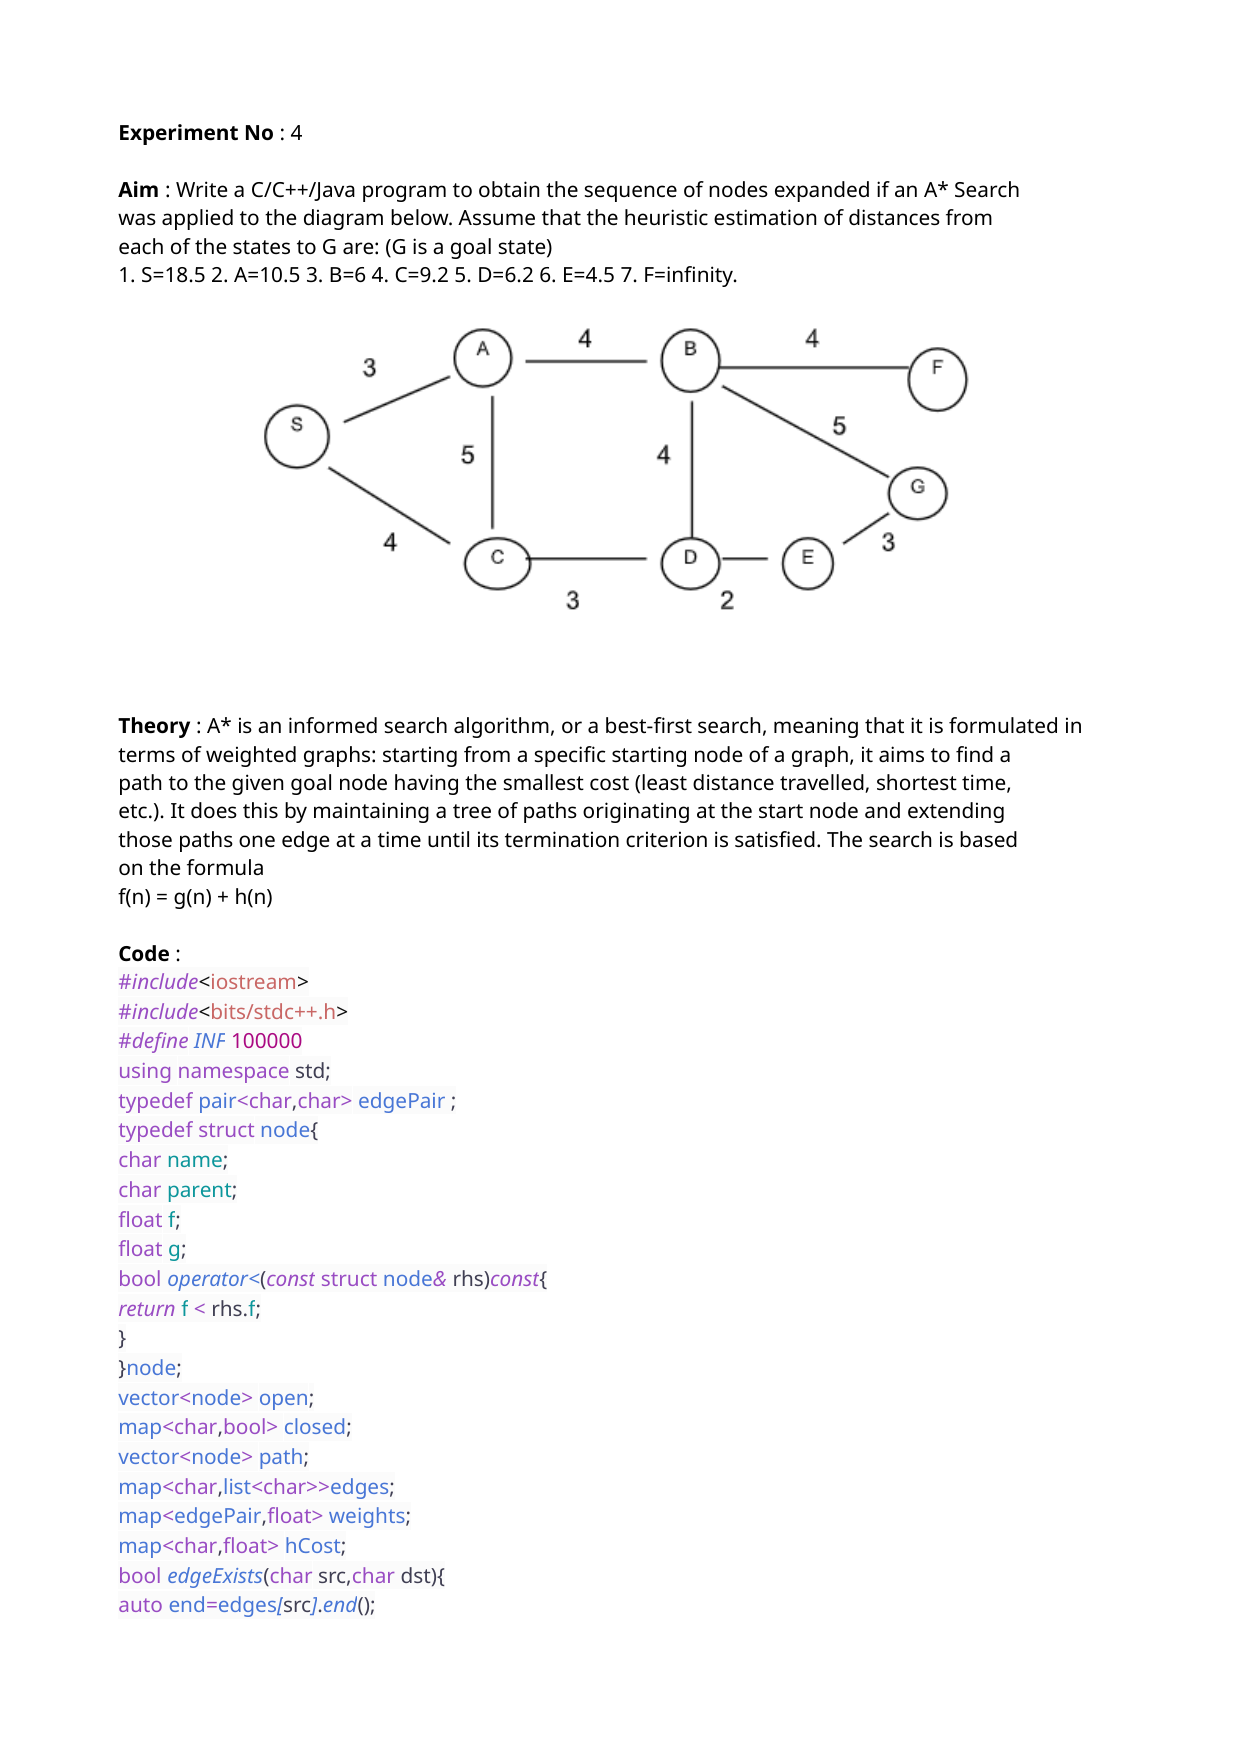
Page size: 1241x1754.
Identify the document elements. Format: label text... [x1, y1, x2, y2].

text map<char,bool> closed; [118, 1411, 1122, 1441]
text char name; [118, 1144, 1122, 1174]
text on the formula [118, 853, 1122, 882]
text #include<iostream> [118, 967, 1122, 996]
text map<char,list<char>>edges; [118, 1471, 1122, 1500]
text path to the given goal node having the smallest cost (least distance travelled, shortest time, [118, 768, 1122, 797]
text bool edgeExists(char src,char dst){ [118, 1560, 1122, 1589]
text vector<node> path; [118, 1441, 1122, 1471]
text those paths one edge at a time until its termination criterion is satisfied. The search is based [118, 825, 1122, 853]
text f(n) = g(n) + h(n) [118, 882, 1122, 910]
text }node; [118, 1352, 1122, 1382]
text map<edgePair,float> weights; [118, 1500, 1122, 1530]
text float g; [118, 1233, 1122, 1263]
text Experiment No : 4 [118, 118, 1122, 147]
text Theory : A* is an informed search algorithm, or a best-first search, meaning that it is formulated in [118, 711, 1122, 740]
text was applied to the diagram below. Assume that the heuristic estimation of distances from [118, 203, 1122, 232]
text etc.). It does this by maintaining a tree of paths originating at the start node and extending [118, 797, 1122, 825]
text char parent; [118, 1174, 1122, 1203]
text auto end=edges[src].end(); [118, 1589, 1122, 1619]
text vector<node> open; [118, 1382, 1122, 1411]
text Aim : Write a C/C++/Java program to obtain the sequence of nodes expanded if an A* Search [118, 175, 1122, 203]
text typedef struct node{ [118, 1114, 1122, 1144]
text map<char,float> hCost; [118, 1530, 1122, 1560]
text terms of weighted graphs: starting from a specific starting node of a graph, it aims to find a [118, 740, 1122, 768]
text bool operator<(const struct node& rhs)const{ [118, 1263, 1122, 1292]
text } [118, 1322, 1122, 1352]
text each of the states to G are: (G is a goal state) [118, 232, 1122, 260]
text 1. S=18.5 2. A=10.5 3. B=6 4. C=9.2 5. D=6.2 6. E=4.5 7. F=infinity. [118, 260, 1122, 289]
text Code : [118, 939, 1122, 967]
text typedef pair<char,char> edgePair ; [118, 1085, 1122, 1114]
text #include<bits/stdc++.h> [118, 996, 1122, 1025]
text #define INF 100000 [118, 1025, 1122, 1055]
text using namespace std; [118, 1055, 1122, 1085]
text float f; [118, 1203, 1122, 1233]
picture [191, 288, 1049, 655]
text return f < rhs.f; [118, 1292, 1122, 1322]
